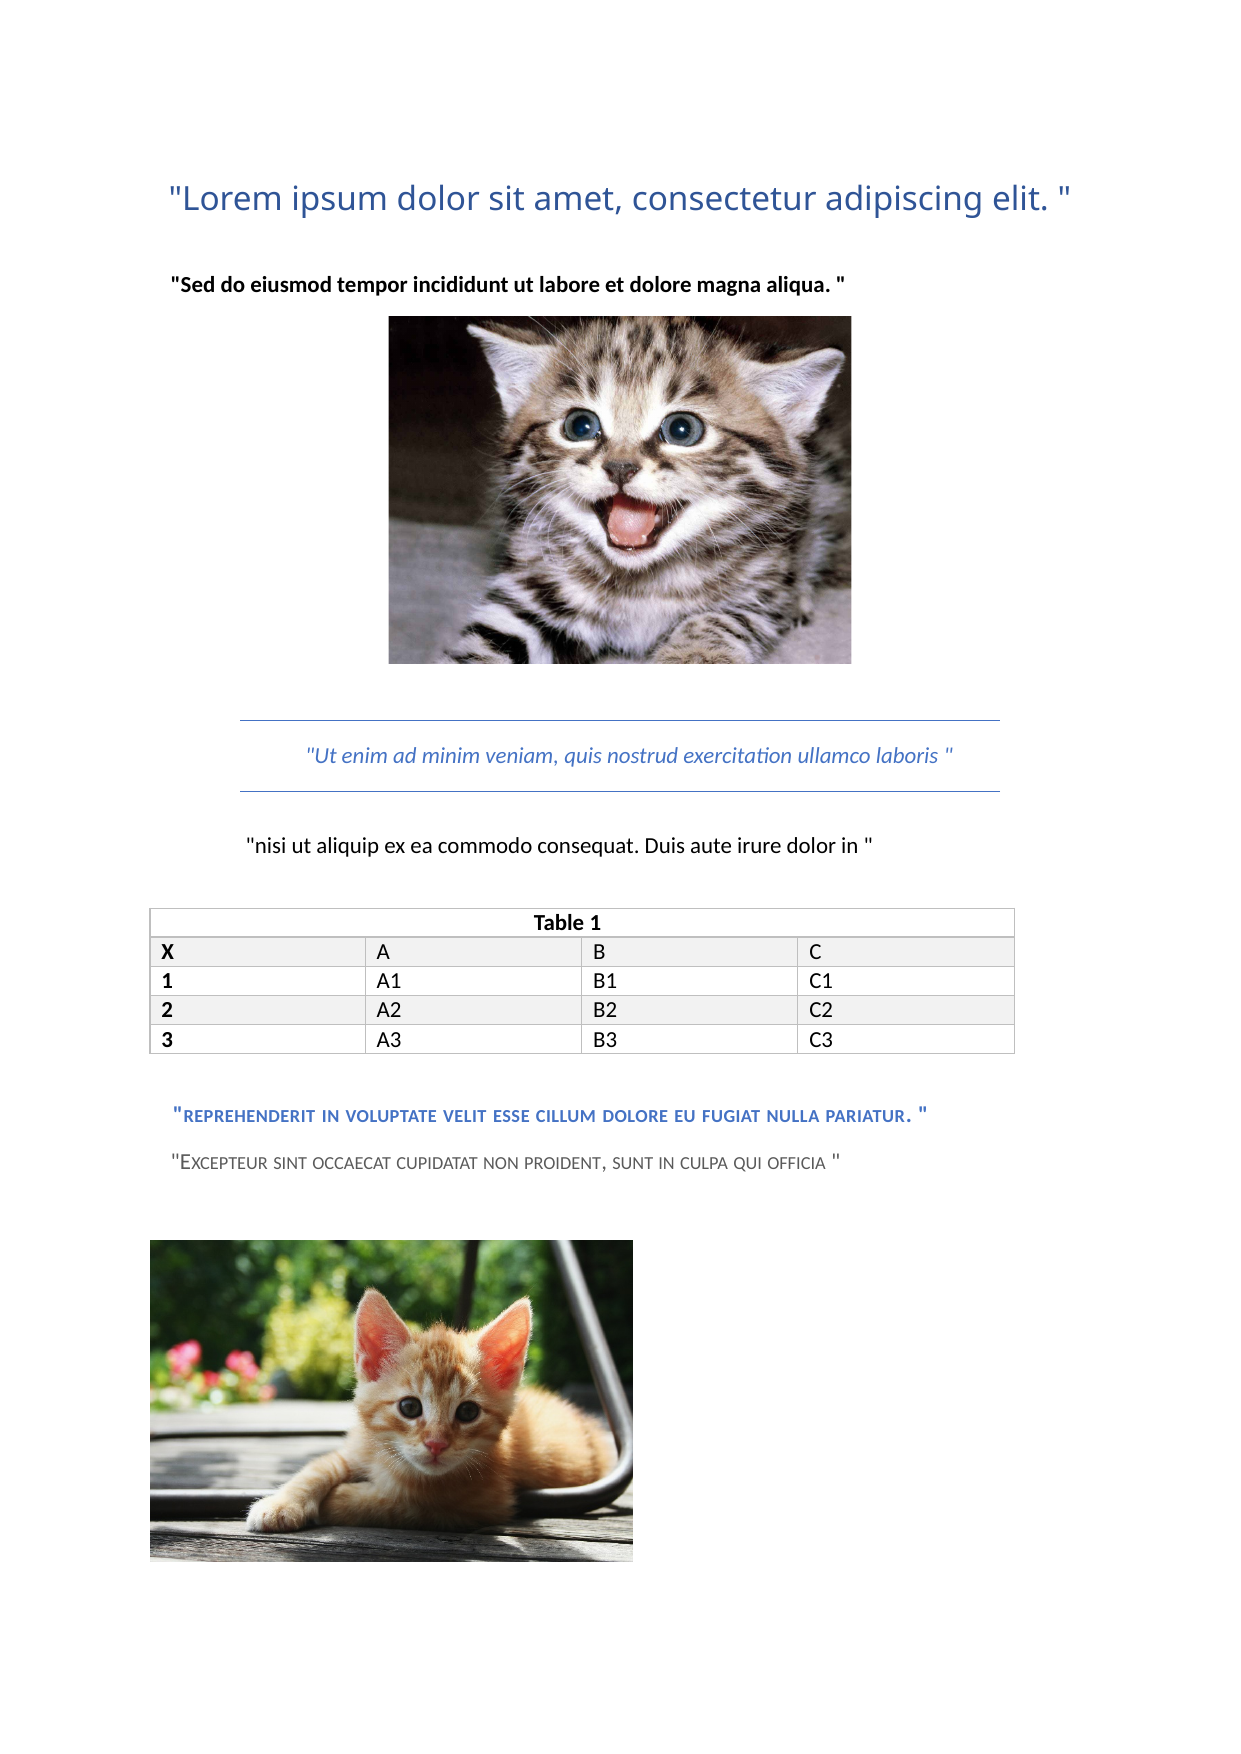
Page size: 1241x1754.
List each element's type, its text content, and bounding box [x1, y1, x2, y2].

table_cell B3 [582, 1025, 797, 1053]
table_cell C [798, 938, 1014, 966]
text "reprehenderit in voluptate velit esse cillum dolore eu fugiat nulla pariatur. " [150, 1100, 1090, 1128]
table_cell A3 [366, 1025, 581, 1053]
table_cell B2 [582, 996, 797, 1024]
table_header Table 1 [151, 909, 1014, 936]
table_cell A1 [366, 967, 581, 994]
table_cell 2 [151, 996, 365, 1024]
subtitle "Lorem ipsum dolor sit amet, consectetur adipiscing elit. " [150, 175, 1090, 220]
table_cell A2 [366, 996, 581, 1024]
table_cell C3 [798, 1025, 1014, 1053]
table_cell B [582, 938, 797, 966]
list "nisi ut aliquip ex ea commodo consequat. Duis aute irure dolor in " [225, 831, 1090, 859]
table_cell C2 [798, 996, 1014, 1024]
text "Excepteur sint occaecat cupidatat non proident, sunt in culpa qui officia " [150, 1147, 1090, 1175]
text "Ut enim ad minim veniam, quis nostrud exercitation ullamco laboris " [240, 721, 1000, 791]
text "Sed do eiusmod tempor incididunt ut labore et dolore magna aliqua. " [150, 270, 1090, 298]
table_cell X [151, 938, 365, 966]
table_cell 1 [151, 967, 365, 994]
table_cell 3 [151, 1025, 365, 1053]
table_cell A [366, 938, 581, 966]
table_cell B1 [582, 967, 797, 994]
table_cell C1 [798, 967, 1014, 994]
